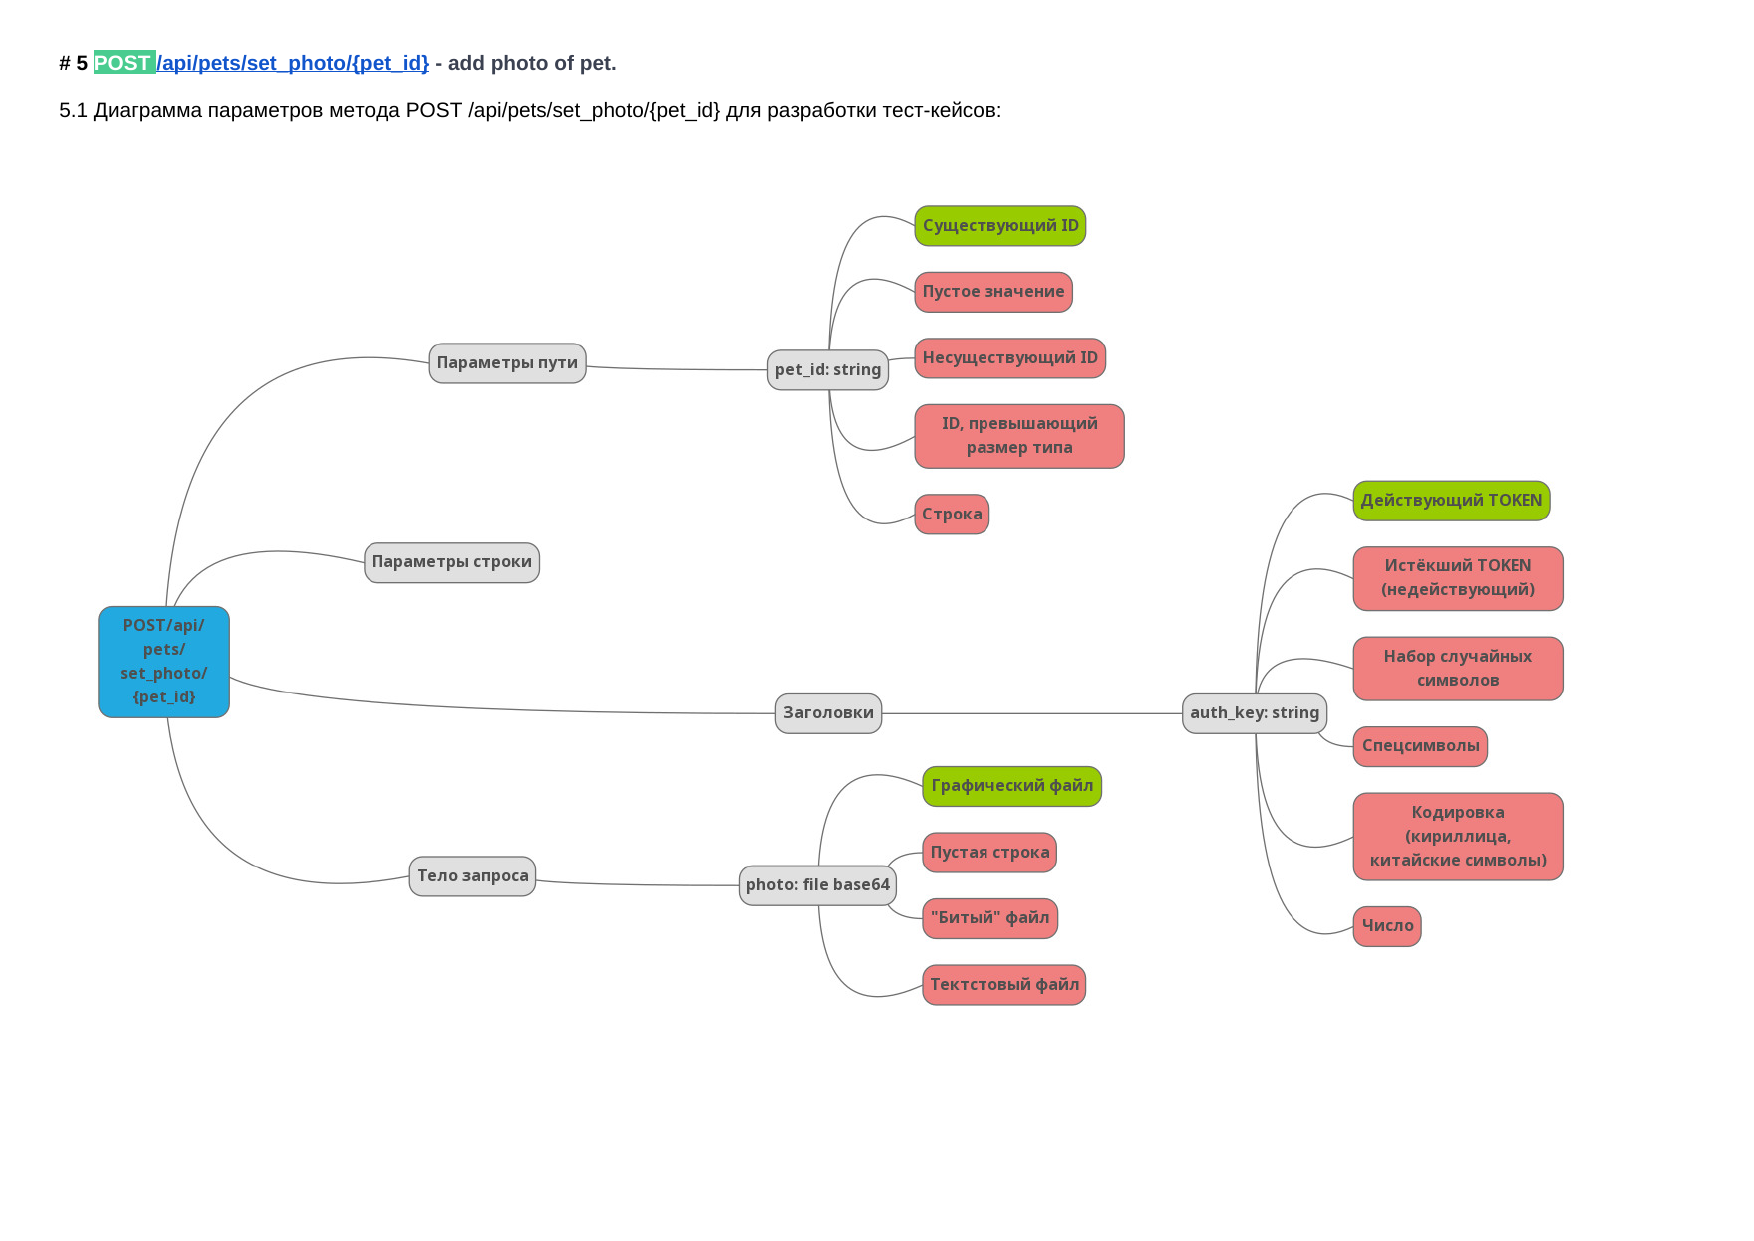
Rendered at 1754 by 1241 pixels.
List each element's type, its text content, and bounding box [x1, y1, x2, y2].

text # 5 POST ​/api​/pets​/set_photo​/{pet_id} - add photo of pet. [59, 50, 1604, 74]
picture [63, 170, 1599, 1041]
text 5.1 Диаграмма параметров метода POST /api/pets/set_photo/{pet_id} для разработки тест-кейсов: [59, 98, 1604, 122]
